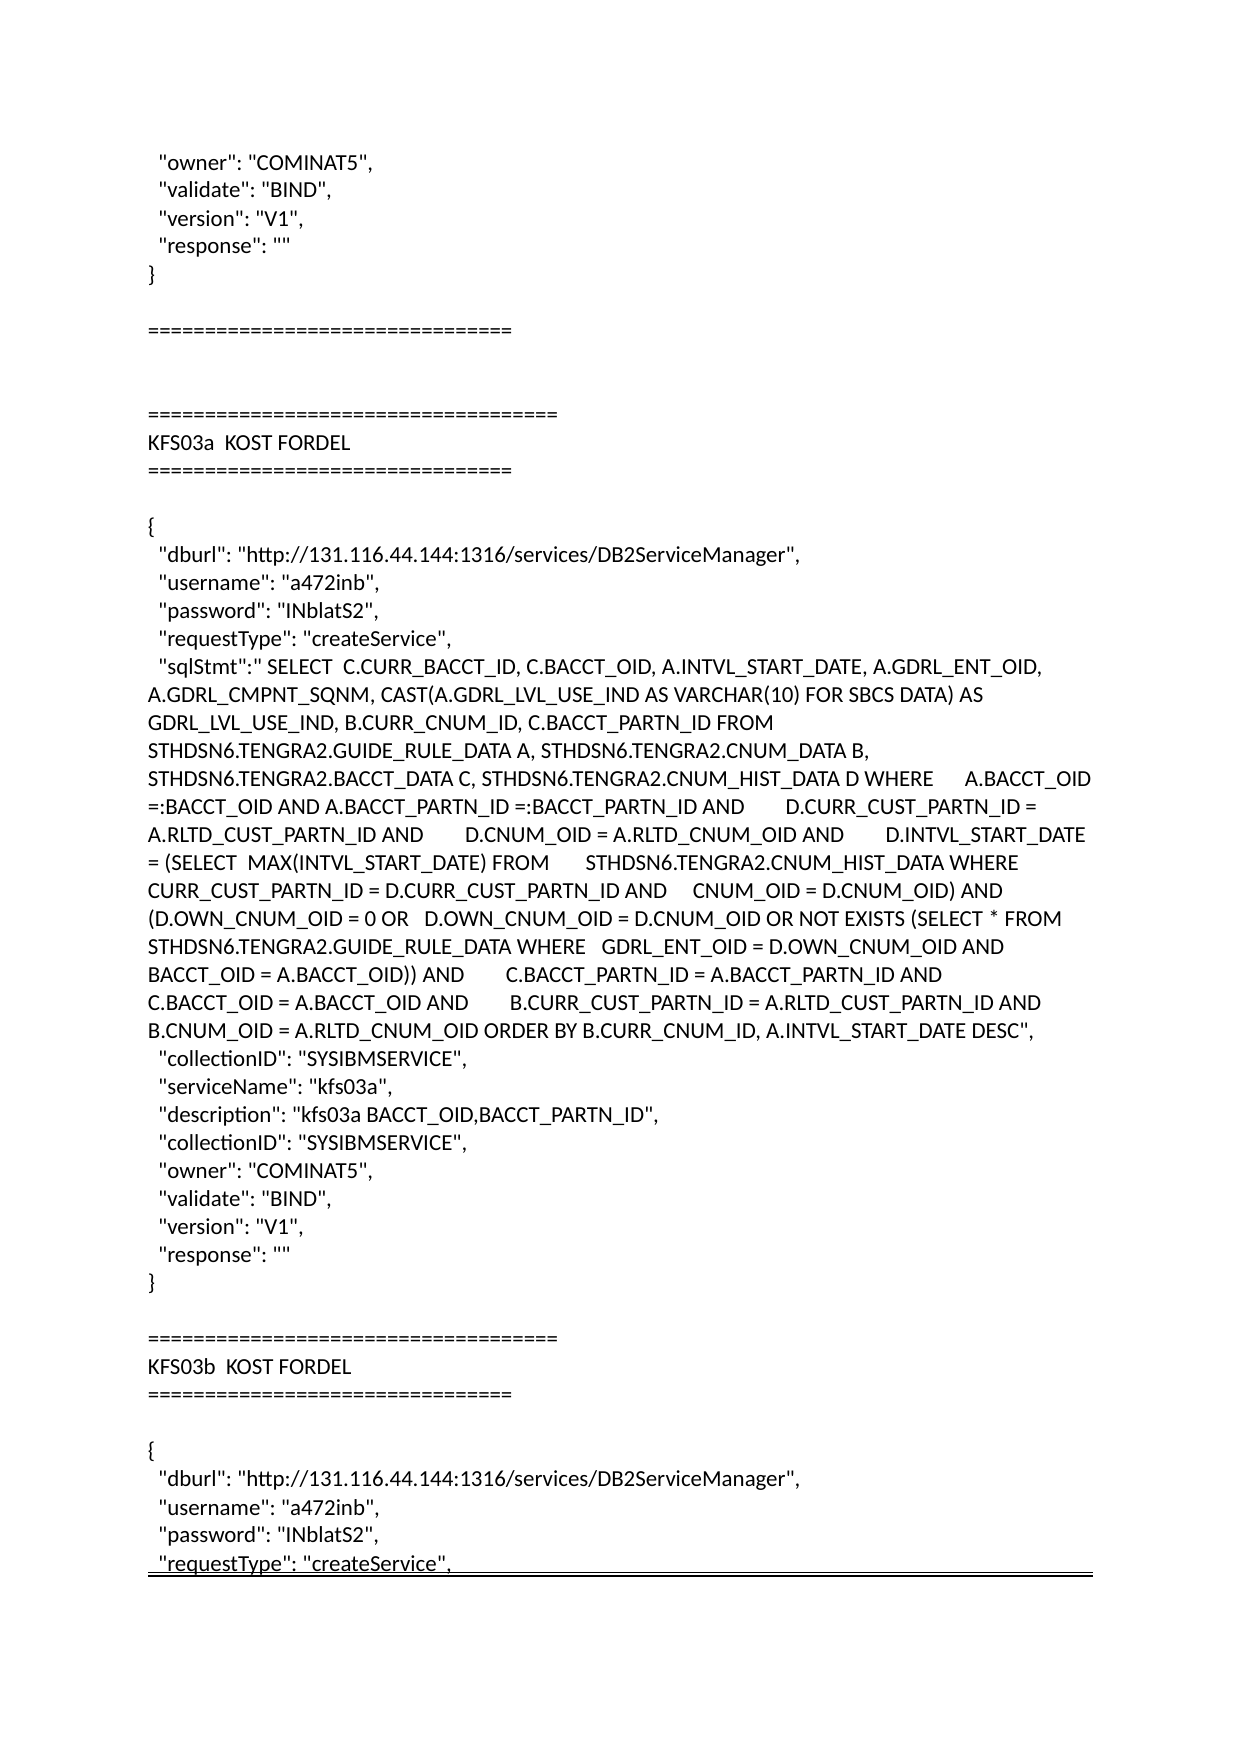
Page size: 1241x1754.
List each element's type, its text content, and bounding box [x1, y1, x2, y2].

text "validate": "BIND", [148, 1184, 1093, 1212]
text "requestType": "createService", [148, 1549, 1093, 1572]
text "response": "" [148, 1240, 1093, 1268]
text ==================================== [148, 400, 1093, 428]
text "dburl": "http://131.116.44.144:1316/services/DB2ServiceManager", [148, 1464, 1093, 1493]
text "username": "a472inb", [148, 568, 1093, 596]
text "username": "a472inb", [148, 1493, 1093, 1521]
text { [148, 512, 1093, 540]
text "collectionID": "SYSIBMSERVICE", [148, 1044, 1093, 1072]
text "dburl": "http://131.116.44.144:1316/services/DB2ServiceManager", [148, 540, 1093, 568]
text "version": "V1", [148, 204, 1093, 232]
text "response": "" [148, 232, 1093, 260]
text ================================ [148, 1381, 1093, 1408]
text "password": "INblatS2", [148, 596, 1093, 624]
text "version": "V1", [148, 1212, 1093, 1240]
text "owner": "COMINAT5", [148, 148, 1093, 176]
text { [148, 1437, 1093, 1464]
text "description": "kfs03a BACCT_OID,BACCT_PARTN_ID", [148, 1100, 1093, 1128]
text "password": "INblatS2", [148, 1521, 1093, 1549]
text } [148, 1268, 1093, 1296]
text "owner": "COMINAT5", [148, 1156, 1093, 1184]
text } [148, 260, 1093, 288]
text ==================================== [148, 1324, 1093, 1352]
text KFS03a KOST FORDEL [148, 428, 1093, 456]
text ================================ [148, 316, 1093, 344]
text "validate": "BIND", [148, 176, 1093, 204]
text "requestType": "createService", [148, 624, 1093, 652]
text "serviceName": "kfs03a", [148, 1072, 1093, 1100]
text "sqlStmt":" SELECT C.CURR_BACCT_ID, C.BACCT_OID, A.INTVL_START_DATE, A.GDRL_ENT_OID, A.GDRL_CMPNT_SQNM, CAST(A.GDRL_LVL_USE_IND AS VARCHAR(10) FOR SBCS DATA) AS GDRL_LVL_USE_IND, B.CURR_CNUM_ID, C.BACCT_PARTN_ID FROM STHDSN6.TENGRA2.GUIDE_RULE_DATA A, STHDSN6.TENGRA2.CNUM_DATA B, STHDSN6.TENGRA2.BACCT_DATA C, STHDSN6.TENGRA2.CNUM_HIST_DATA D WHERE A.BACCT_OID =:BACCT_OID AND A.BACCT_PARTN_ID =:BACCT_PARTN_ID AND D.CURR_CUST_PARTN_ID = A.RLTD_CUST_PARTN_ID AND D.CNUM_OID = A.RLTD_CNUM_OID AND D.INTVL_START_DATE = (SELECT MAX(INTVL_START_DATE) FROM STHDSN6.TENGRA2.CNUM_HIST_DATA WHERE CURR_CUST_PARTN_ID = D.CURR_CUST_PARTN_ID AND CNUM_OID = D.CNUM_OID) AND (D.OWN_CNUM_OID = 0 OR D.OWN_CNUM_OID = D.CNUM_OID OR NOT EXISTS (SELECT * FROM STHDSN6.TENGRA2.GUIDE_RULE_DATA WHERE GDRL_ENT_OID = D.OWN_CNUM_OID AND BACCT_OID = A.BACCT_OID)) AND C.BACCT_PARTN_ID = A.BACCT_PARTN_ID AND C.BACCT_OID = A.BACCT_OID AND B.CURR_CUST_PARTN_ID = A.RLTD_CUST_PARTN_ID AND B.CNUM_OID = A.RLTD_CNUM_OID ORDER BY B.CURR_CNUM_ID, A.INTVL_START_DATE DESC", [148, 652, 1093, 1044]
text KFS03b KOST FORDEL [148, 1352, 1093, 1381]
text "collectionID": "SYSIBMSERVICE", [148, 1128, 1093, 1156]
text ================================ [148, 456, 1093, 484]
